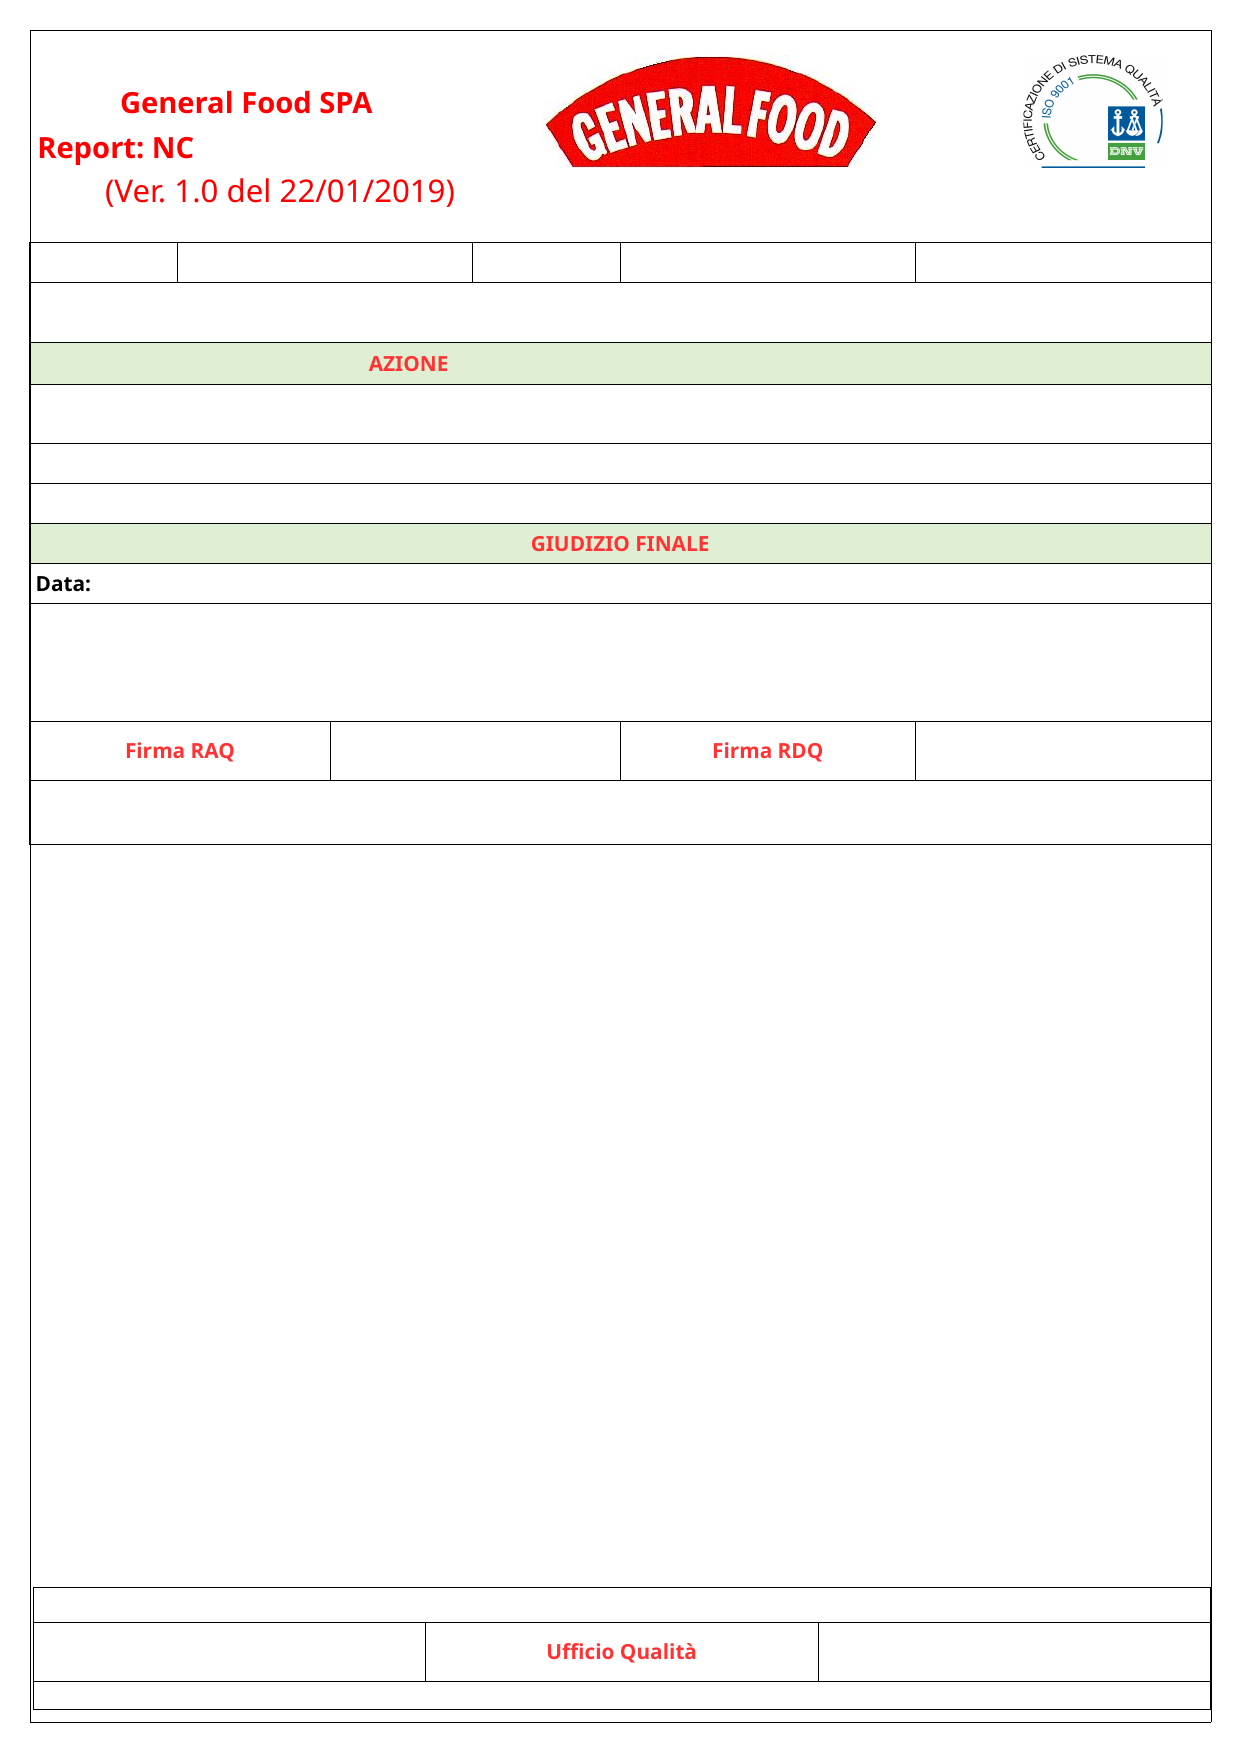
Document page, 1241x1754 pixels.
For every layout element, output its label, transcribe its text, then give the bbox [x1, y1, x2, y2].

table_cell Firma RDQ [621, 722, 915, 780]
table_cell </for> [31, 283, 1211, 342]
table_cell [916, 243, 1211, 282]
table_cell GIUDIZIO FINALE [31, 524, 1211, 563]
table_cell <line.note> [621, 243, 915, 282]
table_cell Firma RAQ [31, 722, 330, 780]
table_cell </if> [31, 781, 1211, 843]
table_cell [331, 722, 620, 780]
table_cell <formatLang(line.date, date=True) if line.date else ''> [473, 243, 620, 282]
table_cell <if test="o.mode == 'internal'"> [31, 484, 1211, 523]
picture [543, 55, 879, 168]
table_cell <('Rif. azione: %s' % o.action_id.ref) if o.action_id else 'Non presente'> [31, 385, 1211, 443]
picture [1023, 55, 1163, 168]
table_cell </if> [31, 444, 1211, 483]
table_cell <o.judgement or ""> [31, 604, 1211, 721]
table_cell Data:<o.judgement_date> [31, 564, 1211, 603]
table_cell <line.activities_check> [178, 243, 472, 282]
table_cell <formatLang(line.scheduled_date, date=True) if line.scheduled_date else ''> [31, 243, 177, 282]
table_cell [916, 722, 1211, 780]
table_cell AZIONE <(get_selection_item(o.action_id, 'type')).upper()> [31, 343, 1211, 384]
